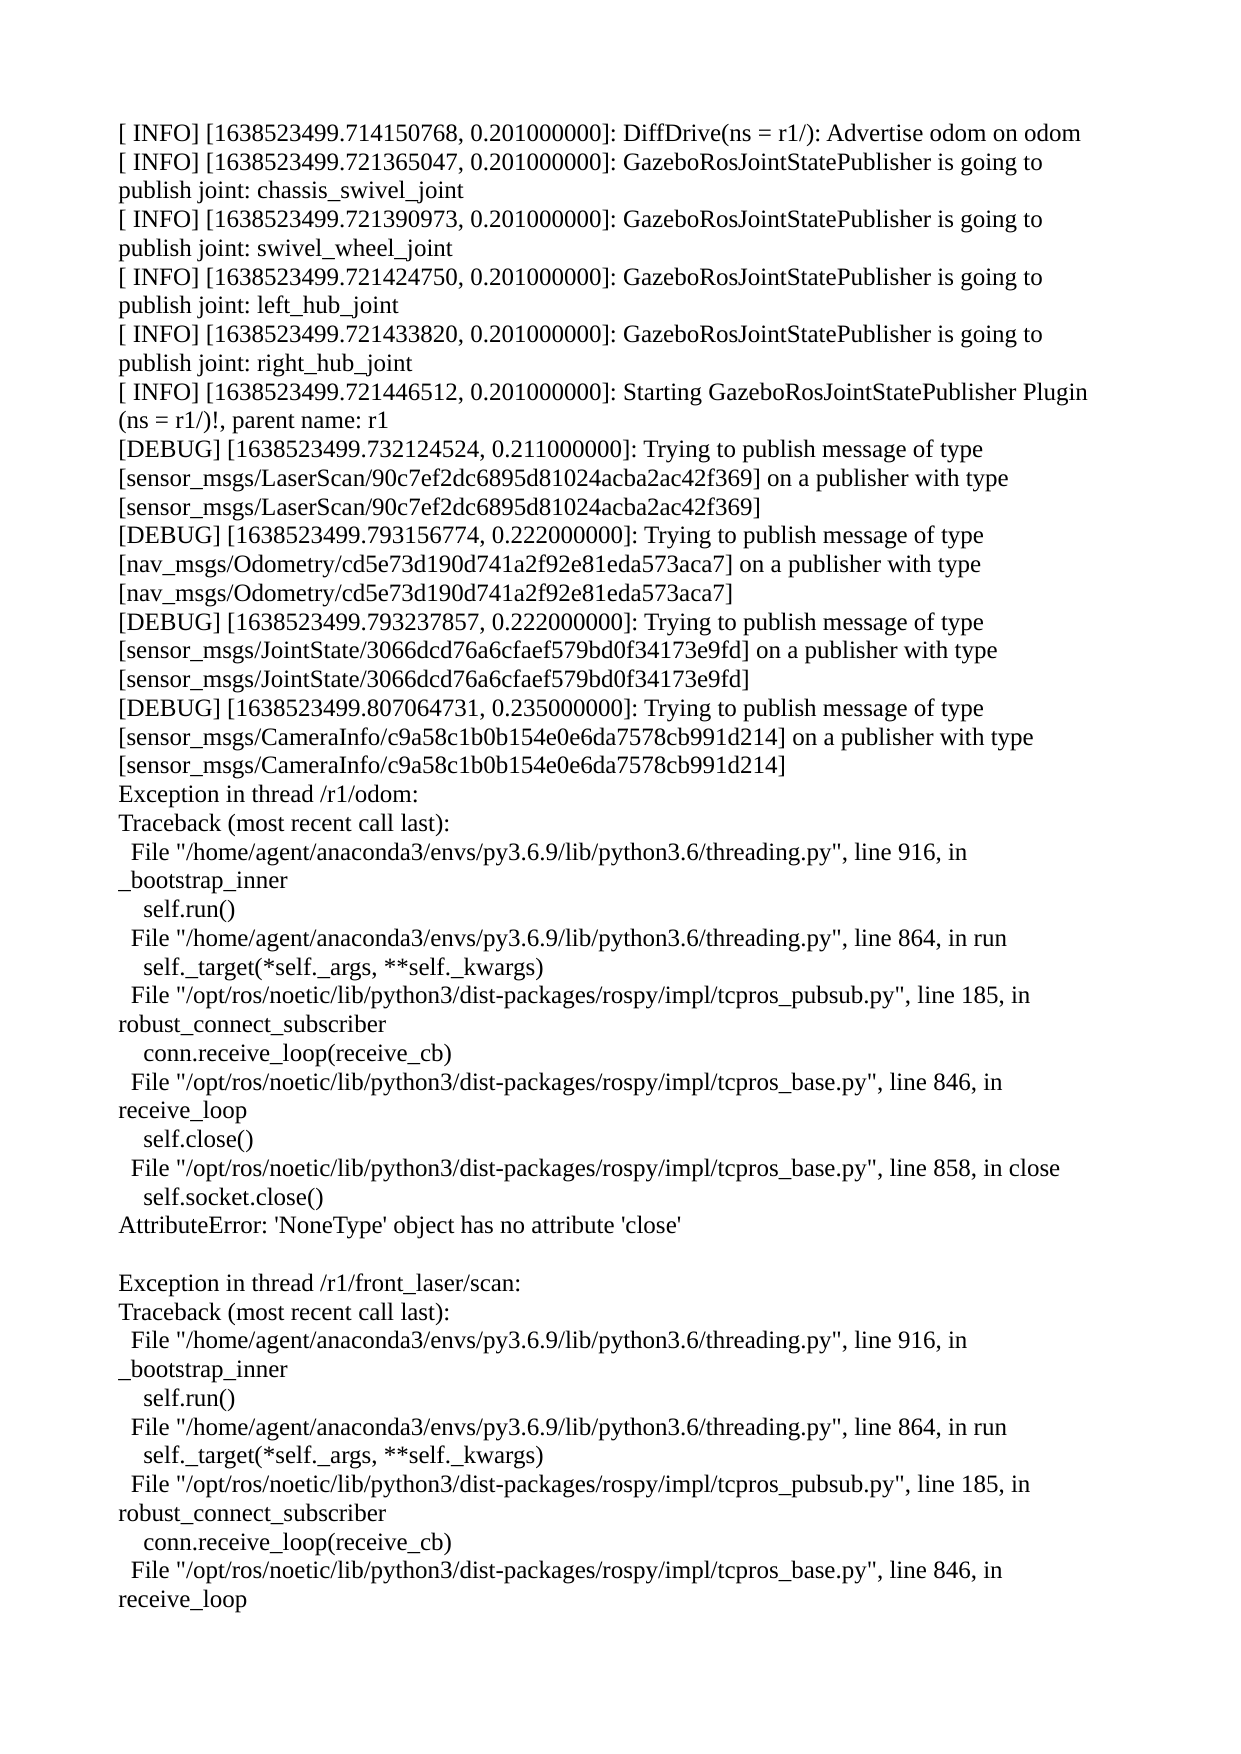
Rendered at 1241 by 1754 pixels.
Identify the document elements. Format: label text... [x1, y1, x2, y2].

text [DEBUG] [1638523499.793237857, 0.222000000]: Trying to publish message of type [sensor_msgs/JointState/3066dcd76a6cfaef579bd0f34173e9fd] on a publisher with type [sensor_msgs/JointState/3066dcd76a6cfaef579bd0f34173e9fd] [118, 607, 1122, 693]
text Exception in thread /r1/odom: [118, 779, 1122, 808]
text [ INFO] [1638523499.721365047, 0.201000000]: GazeboRosJointStatePublisher is going to publish joint: chassis_swivel_joint [118, 147, 1122, 204]
text [DEBUG] [1638523499.793156774, 0.222000000]: Trying to publish message of type [nav_msgs/Odometry/cd5e73d190d741a2f92e81eda573aca7] on a publisher with type [nav_msgs/Odometry/cd5e73d190d741a2f92e81eda573aca7] [118, 521, 1122, 607]
text [ INFO] [1638523499.721390973, 0.201000000]: GazeboRosJointStatePublisher is going to publish joint: swivel_wheel_joint [118, 204, 1122, 262]
text [ INFO] [1638523499.721446512, 0.201000000]: Starting GazeboRosJointStatePublisher Plugin (ns = r1/)!, parent name: r1 [118, 377, 1122, 434]
text Exception in thread /r1/front_laser/scan: [118, 1268, 1122, 1297]
text File "/opt/ros/noetic/lib/python3/dist-packages/rospy/impl/tcpros_pubsub.py", line 185, in robust_connect_subscriber [118, 1469, 1122, 1527]
text self._target(*self._args, **self._kwargs) [118, 952, 1122, 981]
text File "/opt/ros/noetic/lib/python3/dist-packages/rospy/impl/tcpros_base.py", line 846, in receive_loop [118, 1067, 1122, 1124]
text File "/opt/ros/noetic/lib/python3/dist-packages/rospy/impl/tcpros_base.py", line 846, in receive_loop [118, 1556, 1122, 1613]
text self._target(*self._args, **self._kwargs) [118, 1441, 1122, 1469]
text self.close() [118, 1124, 1122, 1153]
text Traceback (most recent call last): [118, 1297, 1122, 1326]
text self.run() [118, 894, 1122, 923]
text File "/opt/ros/noetic/lib/python3/dist-packages/rospy/impl/tcpros_pubsub.py", line 185, in robust_connect_subscriber [118, 981, 1122, 1038]
text [ INFO] [1638523499.721433820, 0.201000000]: GazeboRosJointStatePublisher is going to publish joint: right_hub_joint [118, 319, 1122, 377]
text [DEBUG] [1638523499.807064731, 0.235000000]: Trying to publish message of type [sensor_msgs/CameraInfo/c9a58c1b0b154e0e6da7578cb991d214] on a publisher with type [sensor_msgs/CameraInfo/c9a58c1b0b154e0e6da7578cb991d214] [118, 693, 1122, 779]
text File "/home/agent/anaconda3/envs/py3.6.9/lib/python3.6/threading.py", line 864, in run [118, 1412, 1122, 1441]
text Traceback (most recent call last): [118, 808, 1122, 837]
text self.run() [118, 1383, 1122, 1412]
text AttributeError: 'NoneType' object has no attribute 'close' [118, 1211, 1122, 1239]
text File "/home/agent/anaconda3/envs/py3.6.9/lib/python3.6/threading.py", line 864, in run [118, 923, 1122, 952]
text File "/home/agent/anaconda3/envs/py3.6.9/lib/python3.6/threading.py", line 916, in _bootstrap_inner [118, 1326, 1122, 1383]
text conn.receive_loop(receive_cb) [118, 1038, 1122, 1067]
text conn.receive_loop(receive_cb) [118, 1527, 1122, 1556]
text File "/opt/ros/noetic/lib/python3/dist-packages/rospy/impl/tcpros_base.py", line 858, in close [118, 1153, 1122, 1182]
text [ INFO] [1638523499.714150768, 0.201000000]: DiffDrive(ns = r1/): Advertise odom on odom [118, 118, 1122, 147]
text self.socket.close() [118, 1182, 1122, 1211]
text File "/home/agent/anaconda3/envs/py3.6.9/lib/python3.6/threading.py", line 916, in _bootstrap_inner [118, 837, 1122, 894]
text [ INFO] [1638523499.721424750, 0.201000000]: GazeboRosJointStatePublisher is going to publish joint: left_hub_joint [118, 262, 1122, 319]
text [DEBUG] [1638523499.732124524, 0.211000000]: Trying to publish message of type [sensor_msgs/LaserScan/90c7ef2dc6895d81024acba2ac42f369] on a publisher with type [sensor_msgs/LaserScan/90c7ef2dc6895d81024acba2ac42f369] [118, 434, 1122, 521]
